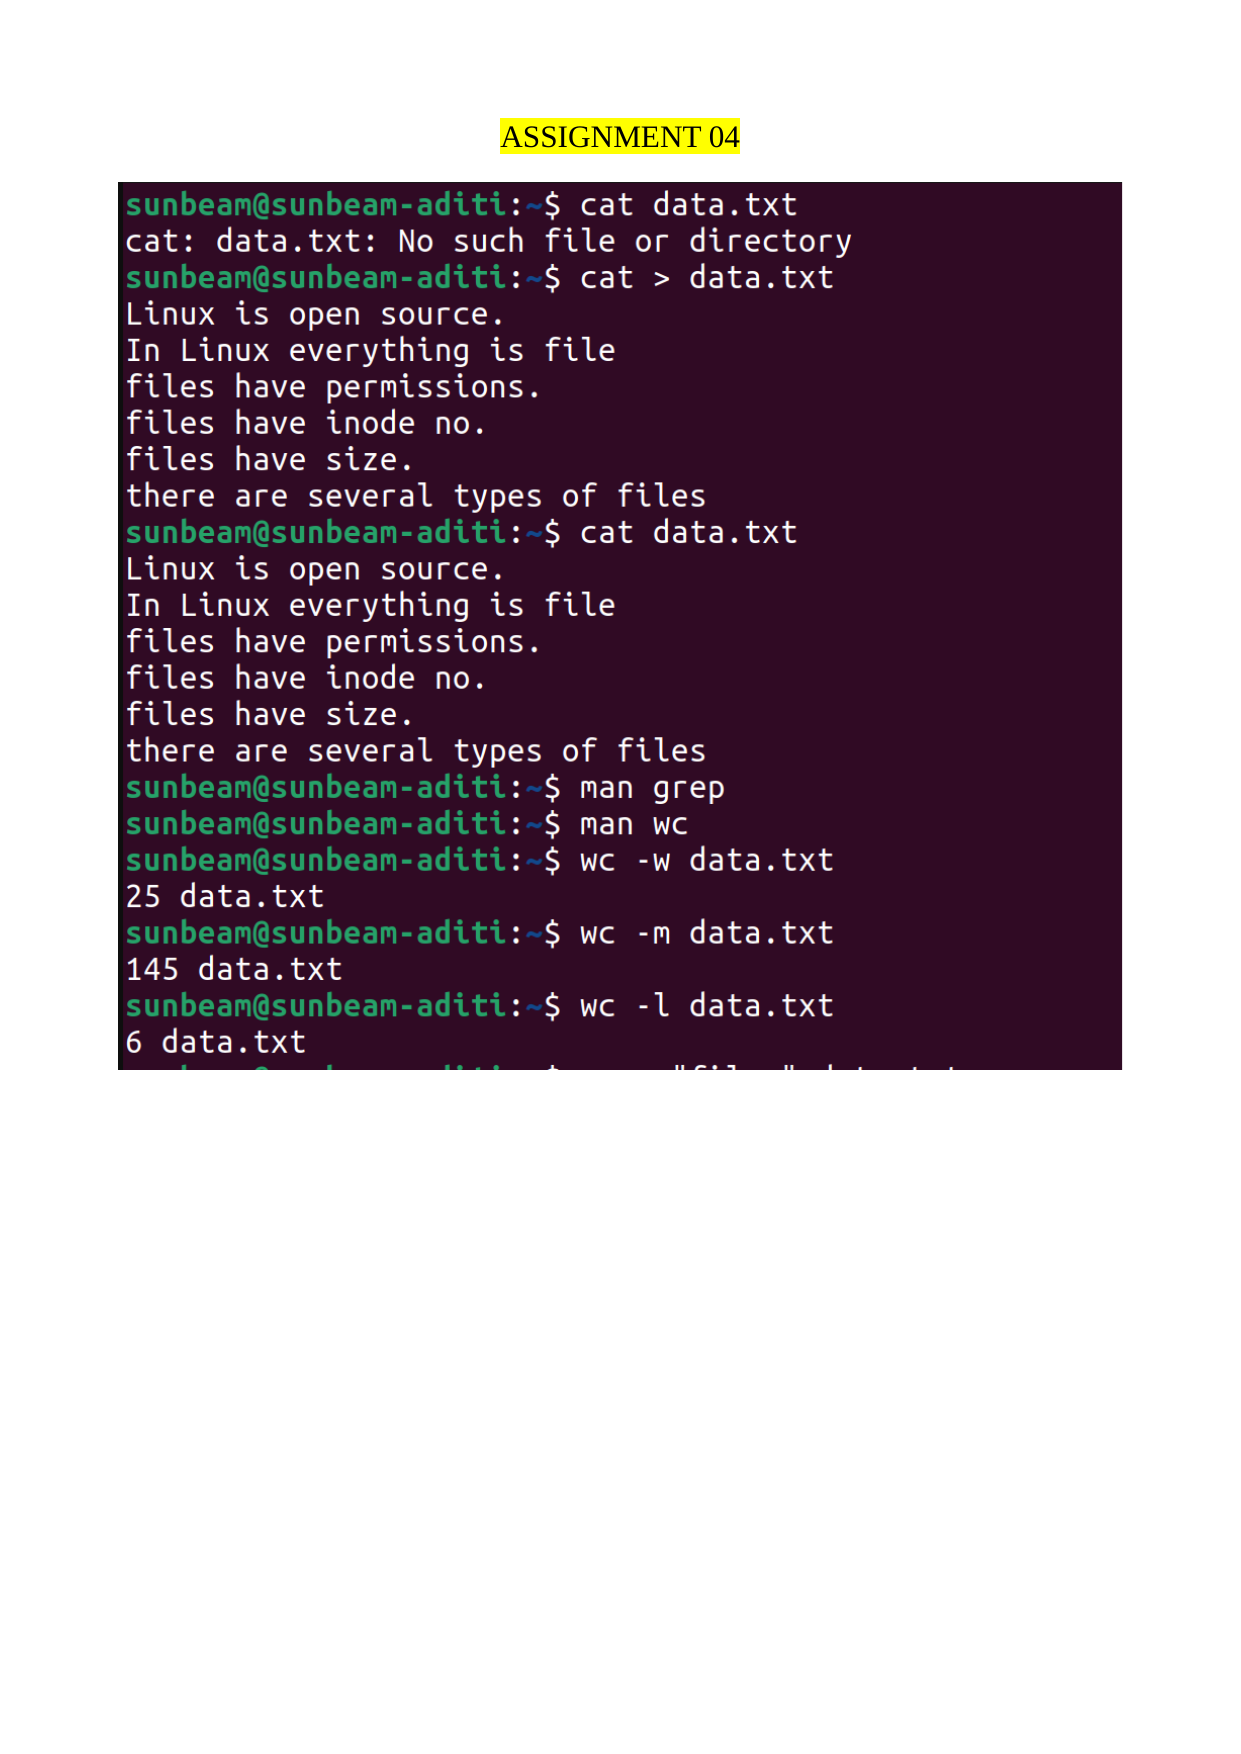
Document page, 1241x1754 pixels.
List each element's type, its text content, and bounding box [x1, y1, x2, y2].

picture [118, 182, 1123, 1070]
text ASSIGNMENT 04 [118, 118, 1122, 154]
